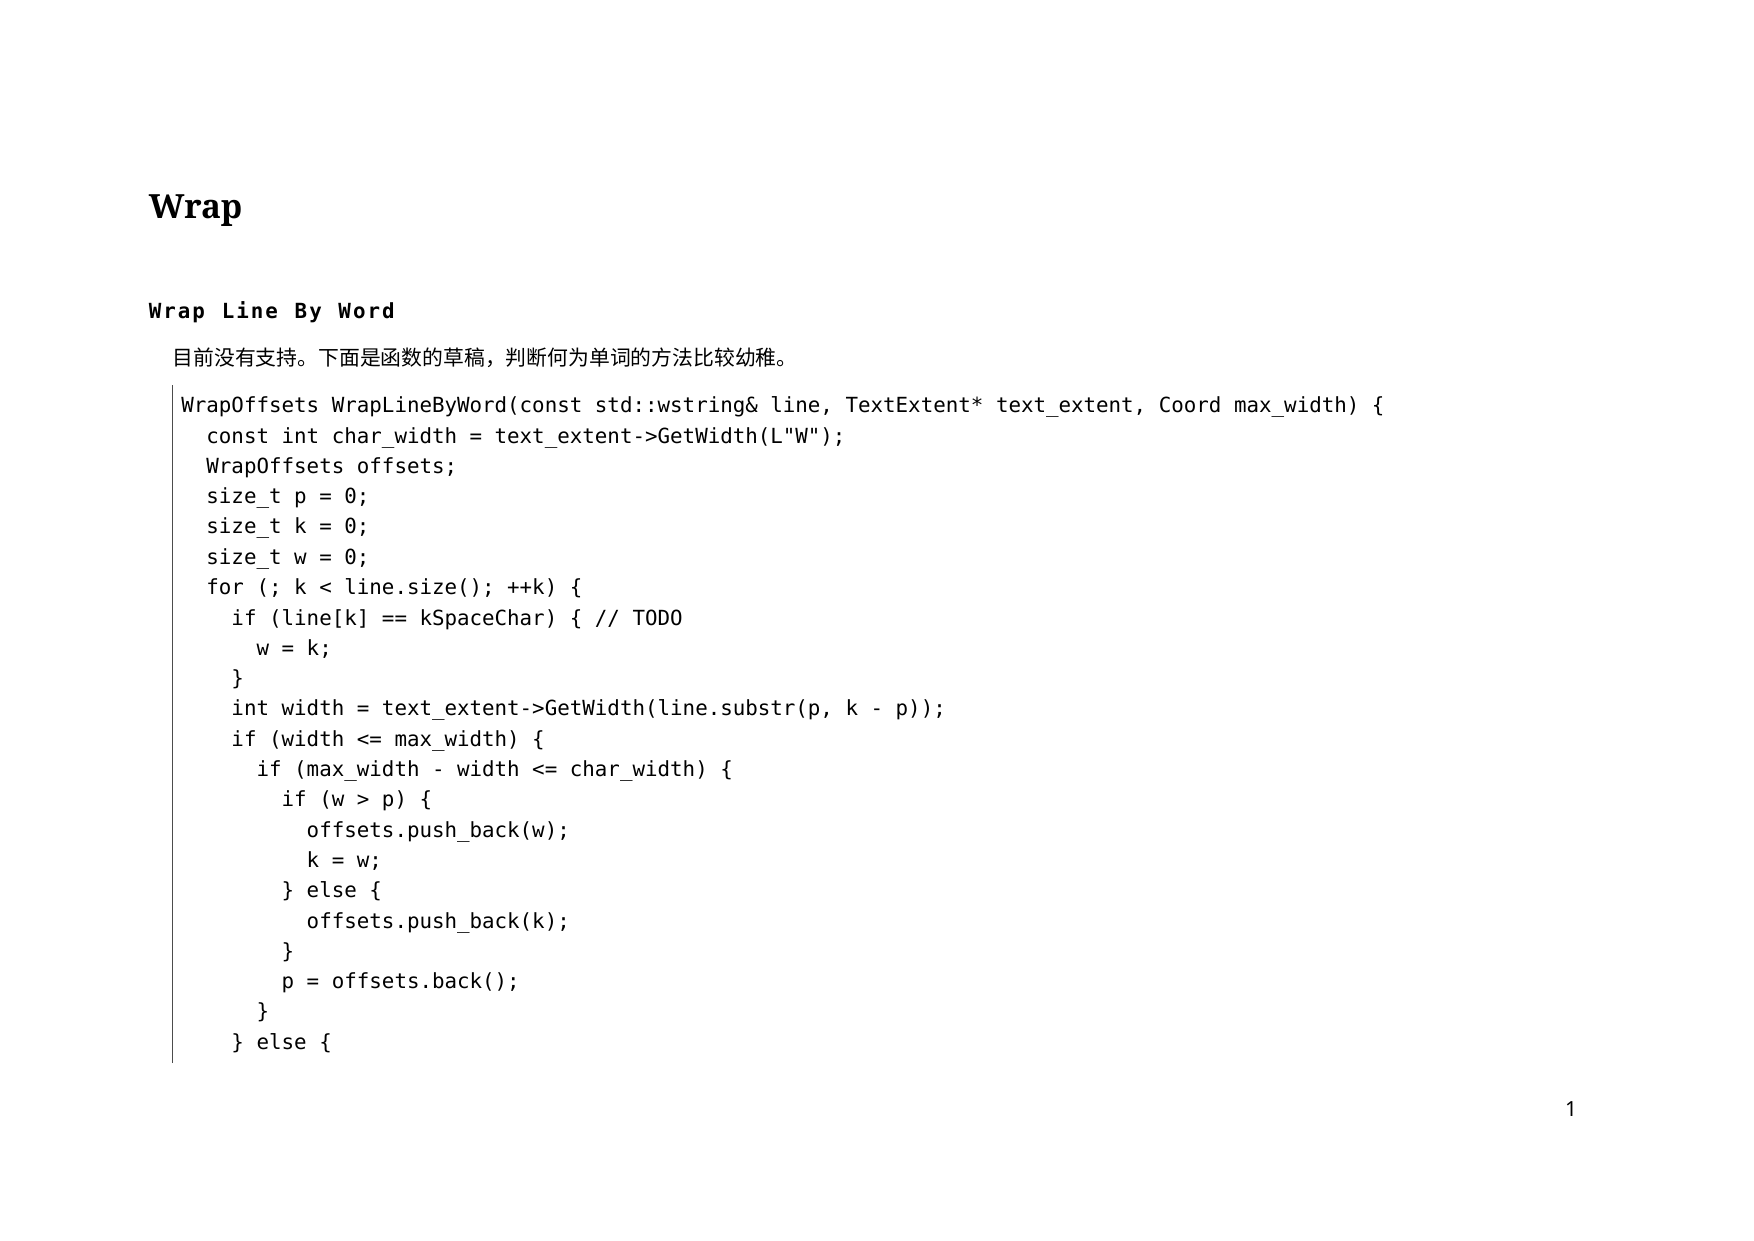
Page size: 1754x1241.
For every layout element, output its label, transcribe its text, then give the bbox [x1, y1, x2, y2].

text } [173, 930, 1577, 960]
text if (line[k] == kSpaceChar) { // TODO [173, 597, 1577, 627]
text offsets.push_back(w); [173, 809, 1577, 839]
title Wrap Line By Word [148, 299, 1577, 323]
text const int char_width = text_extent->GetWidth(L"W"); [173, 415, 1577, 445]
text size_t k = 0; [173, 506, 1577, 536]
text size_t w = 0; [173, 536, 1577, 566]
text 目前没有支持。下面是函数的草稿，判断何为单词的方法比较幼稚。 [148, 341, 1577, 371]
text size_t p = 0; [173, 475, 1577, 506]
text } [173, 991, 1577, 1021]
text w = k; [173, 627, 1577, 657]
text p = offsets.back(); [173, 960, 1577, 991]
text for (; k < line.size(); ++k) { [173, 566, 1577, 597]
text WrapOffsets WrapLineByWord(const std::wstring& line, TextExtent* text_extent, Coord max_width) { [172, 384, 1577, 415]
text if (max_width - width <= char_width) { [173, 748, 1577, 778]
text k = w; [173, 839, 1577, 869]
text int width = text_extent->GetWidth(line.substr(p, k - p)); [173, 688, 1577, 718]
text WrapOffsets offsets; [173, 445, 1577, 475]
text if (w > p) { [173, 778, 1577, 809]
text } [173, 657, 1577, 688]
text if (width <= max_width) { [173, 718, 1577, 748]
text offsets.push_back(k); [173, 900, 1577, 930]
text } else { [173, 869, 1577, 900]
text } else { [173, 1021, 1577, 1063]
title Wrap [148, 182, 1577, 228]
